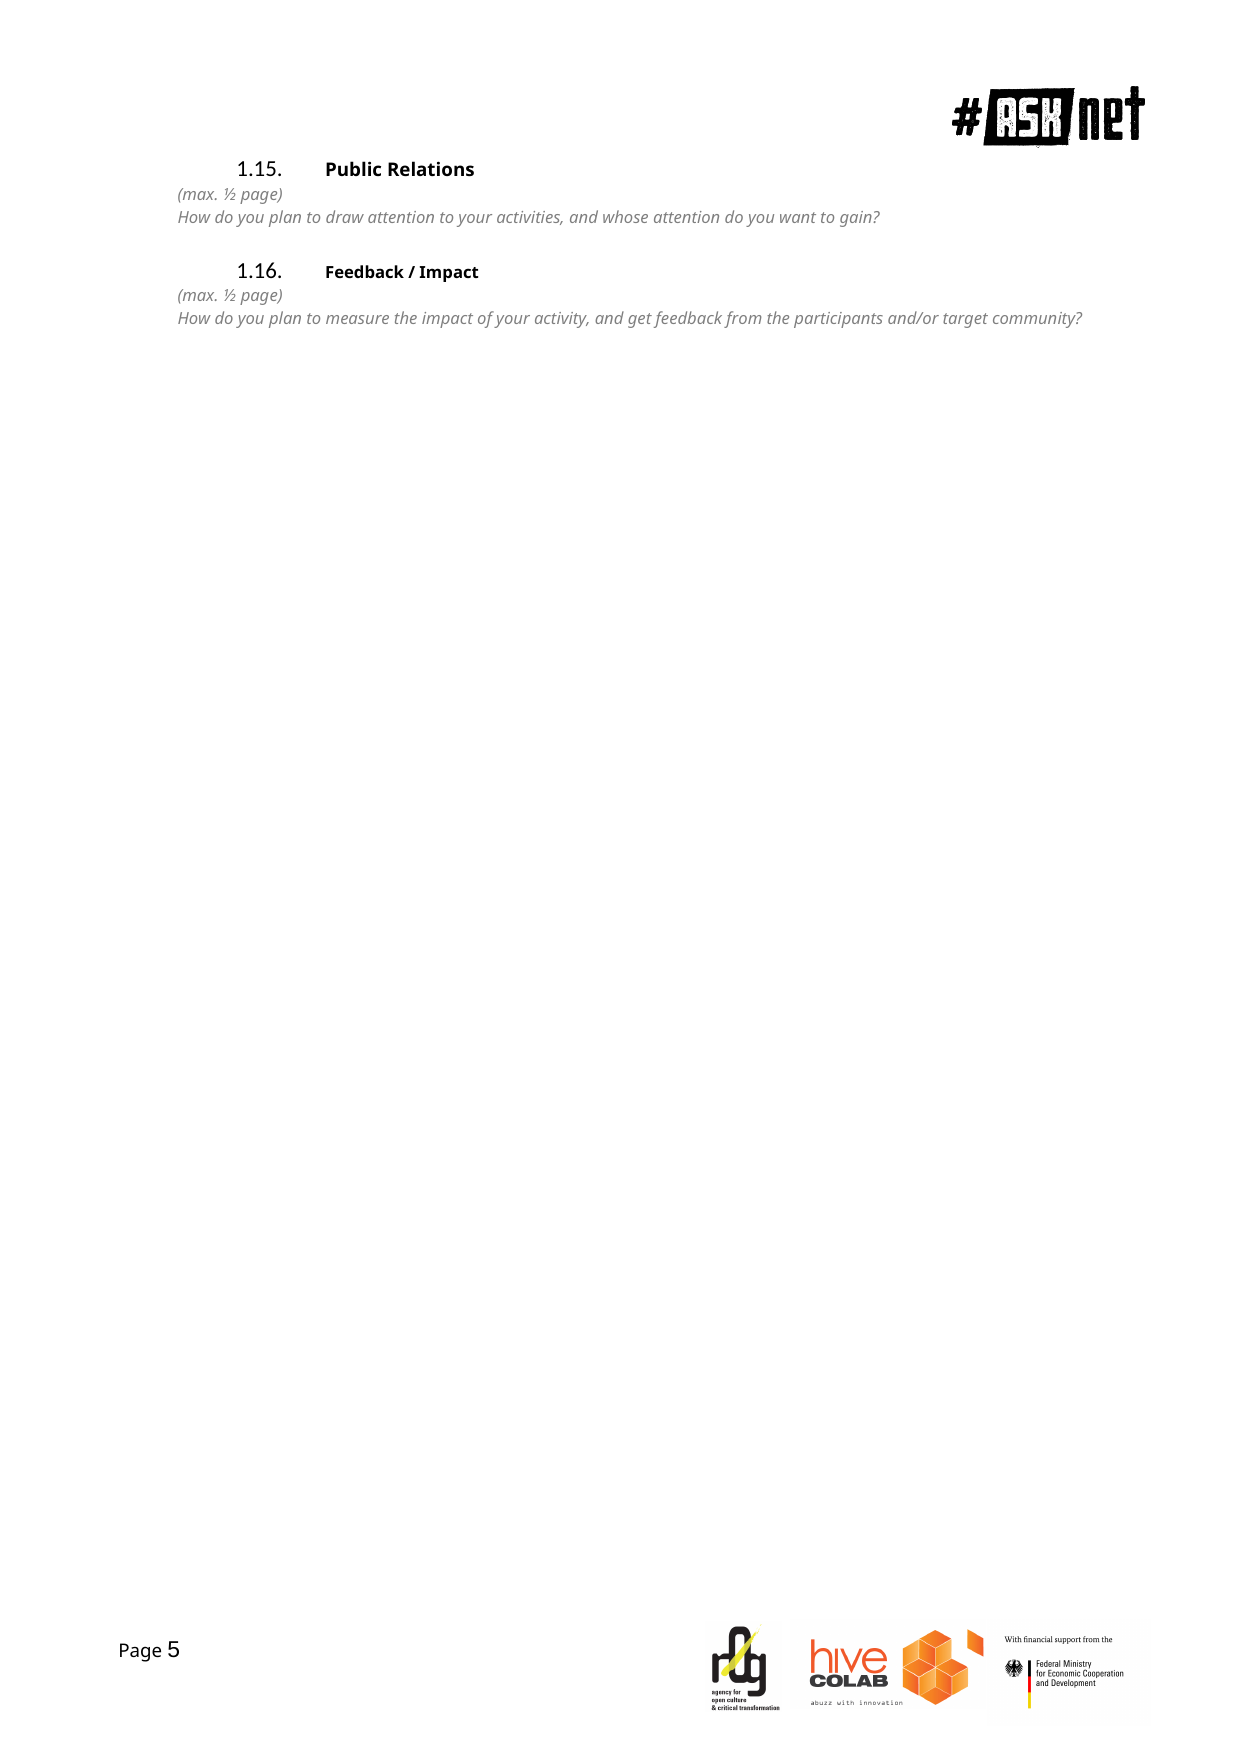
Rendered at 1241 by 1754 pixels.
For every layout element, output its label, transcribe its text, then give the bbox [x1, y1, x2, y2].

list Feedback / Impact (max. ½ page) How do you plan to measure the impact of your activity, and get feedback from the participants and/or target community? [177, 256, 1152, 329]
picture [705, 1621, 782, 1712]
list Public Relations (max. ½ page) How do you plan to draw attention to your activities, and whose attention do you want to gain? [177, 154, 1152, 228]
picture [789, 1619, 1151, 1726]
picture [938, 75, 1152, 155]
